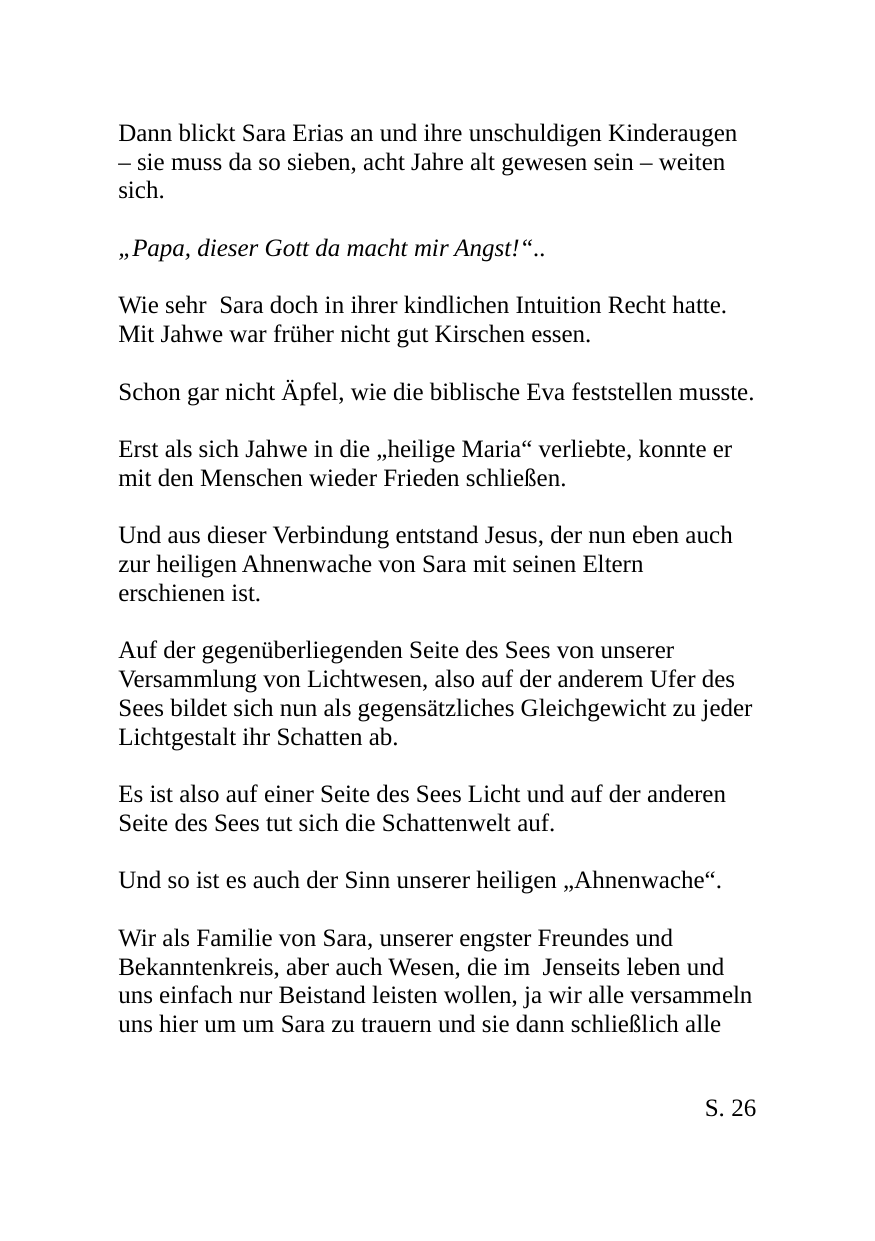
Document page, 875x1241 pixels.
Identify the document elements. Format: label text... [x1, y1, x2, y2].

text Und so ist es auch der Sinn unserer heiligen „Ahnenwache“. [118, 866, 756, 894]
text Mit Jahwe war früher nicht gut Kirschen essen. [118, 319, 756, 348]
text Wir als Familie von Sara, unserer engster Freundes und Bekanntenkreis, aber auch Wesen, die im Jenseits leben und uns einfach nur Beistand leisten wollen, ja wir alle versammeln uns hier um um Sara zu trauern und sie dann schließlich alle [118, 923, 756, 1038]
text Erst als sich Jahwe in die „heilige Maria“ verliebte, konnte er mit den Menschen wieder Frieden schließen. [118, 434, 756, 492]
text Dann blickt Sara Erias an und ihre unschuldigen Kinderaugen – sie muss da so sieben, acht Jahre alt gewesen sein – weiten sich. [118, 118, 756, 204]
text Schon gar nicht Äpfel, wie die biblische Eva feststellen musste. [118, 377, 756, 406]
text Wie sehr Sara doch in ihrer kindlichen Intuition Recht hatte. [118, 291, 756, 319]
text Es ist also auf einer Seite des Sees Licht und auf der anderen Seite des Sees tut sich die Schattenwelt auf. [118, 779, 756, 837]
text Auf der gegenüberliegenden Seite des Sees von unserer Versammlung von Lichtwesen, also auf der anderem Ufer des Sees bildet sich nun als gegensätzliches Gleichgewicht zu jeder Lichtgestalt ihr Schatten ab. [118, 636, 756, 751]
text „Papa, dieser Gott da macht mir Angst!“.. [118, 233, 756, 262]
text Und aus dieser Verbindung entstand Jesus, der nun eben auch zur heiligen Ahnenwache von Sara mit seinen Eltern erschienen ist. [118, 521, 756, 607]
